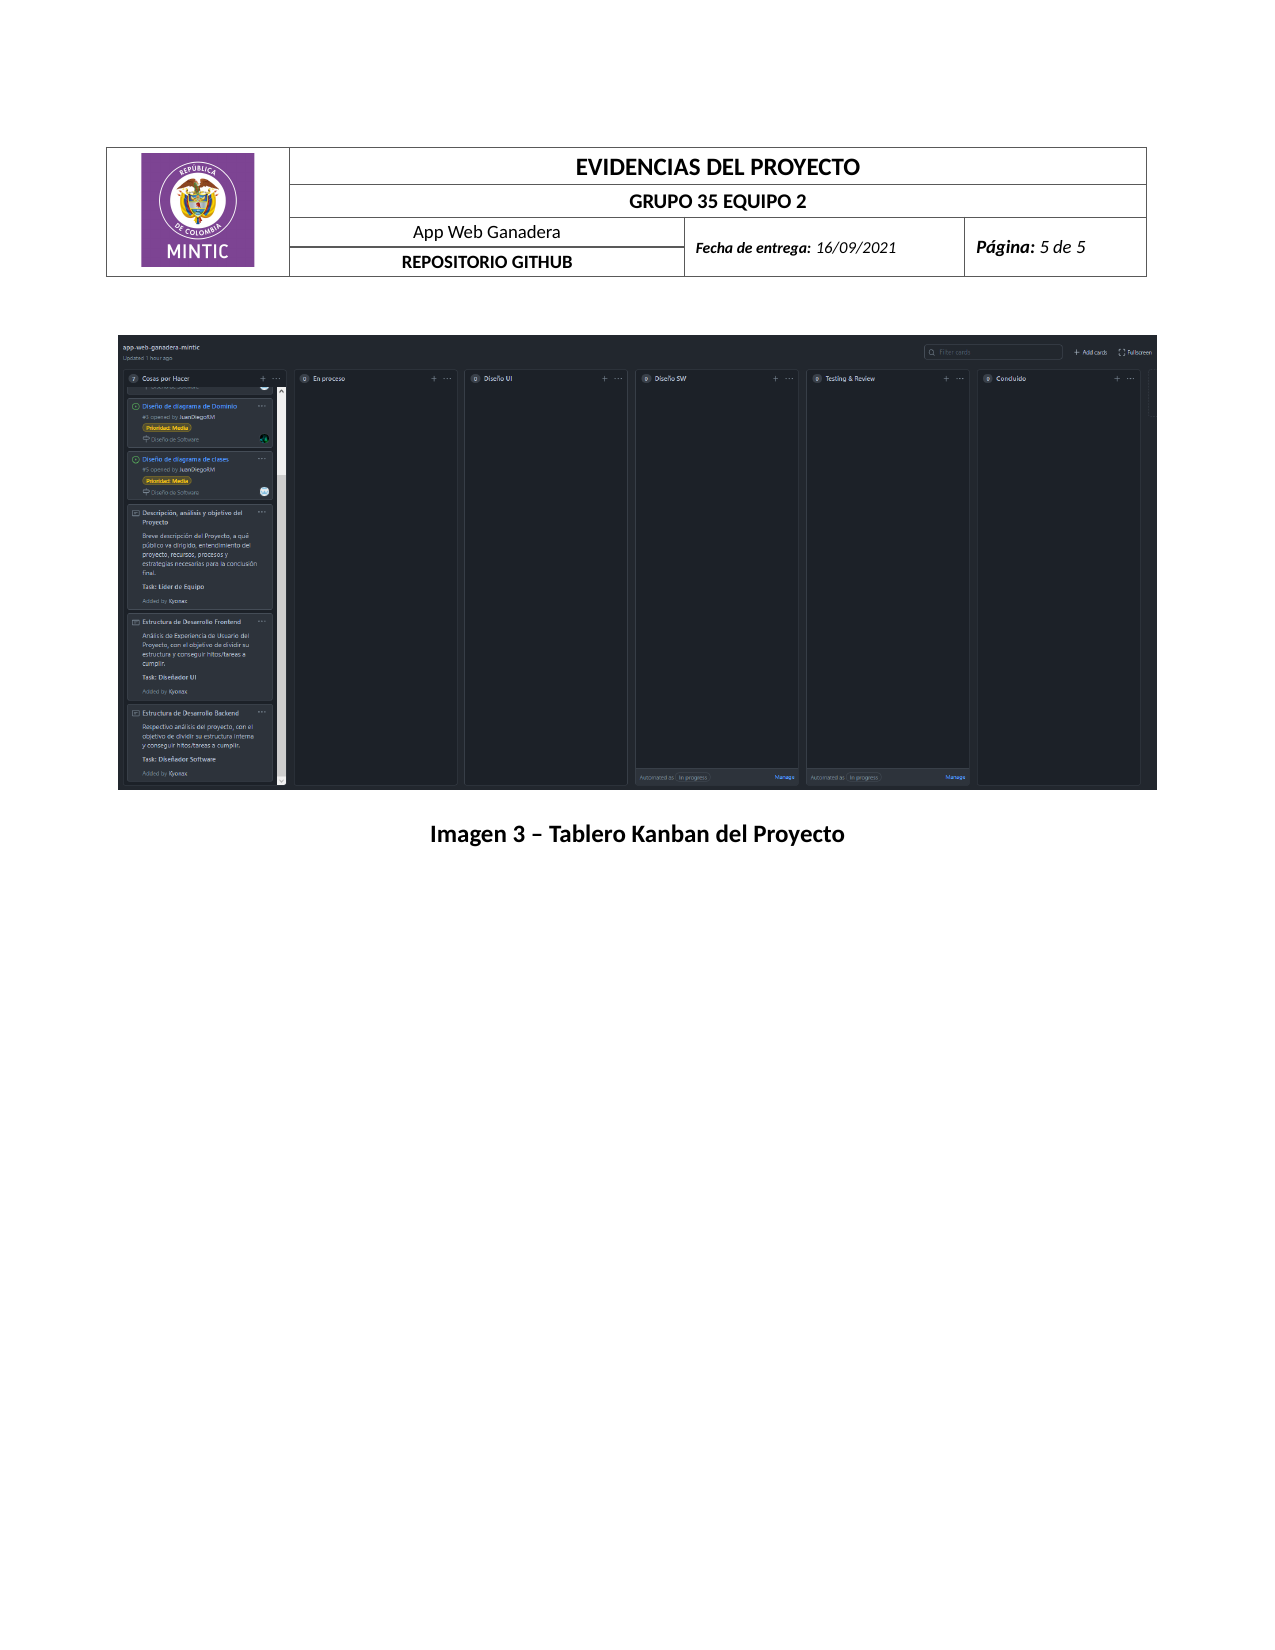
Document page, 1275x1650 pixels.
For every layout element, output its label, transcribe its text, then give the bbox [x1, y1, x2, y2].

picture [118, 335, 1157, 790]
text Imagen 3 – Tablero Kanban del Proyecto [118, 818, 1157, 849]
picture [141, 153, 255, 267]
